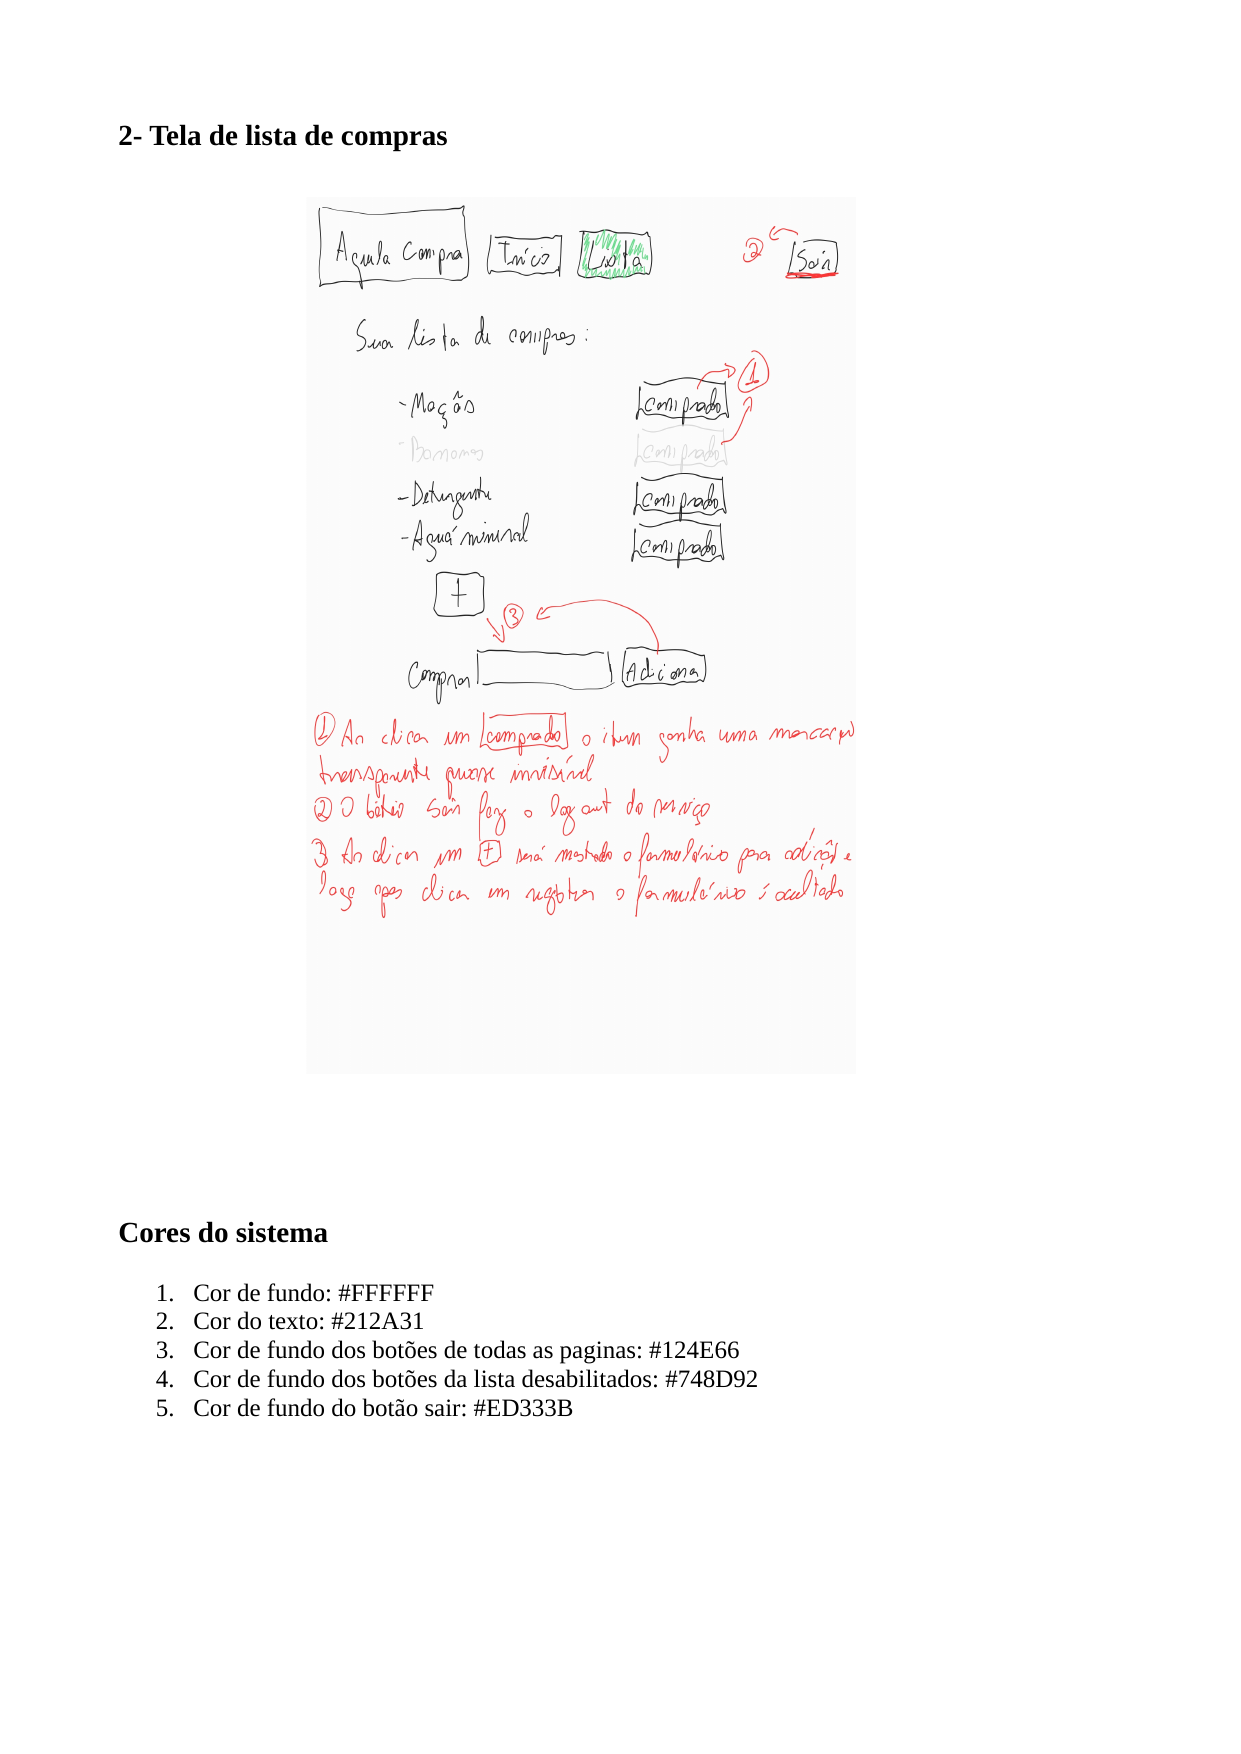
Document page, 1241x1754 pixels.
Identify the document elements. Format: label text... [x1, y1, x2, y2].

text 2- Tela de lista de compras [118, 118, 1122, 152]
text Cores do sistema [118, 1215, 1122, 1249]
list Cor de fundo: #FFFFFF [156, 1278, 1122, 1306]
list Cor do texto: #212A31 [156, 1306, 1122, 1335]
list Cor de fundo dos botões de todas as paginas: #124E66 [156, 1335, 1122, 1364]
list Cor de fundo dos botões da lista desabilitados: #748D92 [156, 1364, 1122, 1393]
list Cor de fundo do botão sair: #ED333B [156, 1393, 1122, 1421]
picture [306, 197, 856, 1074]
